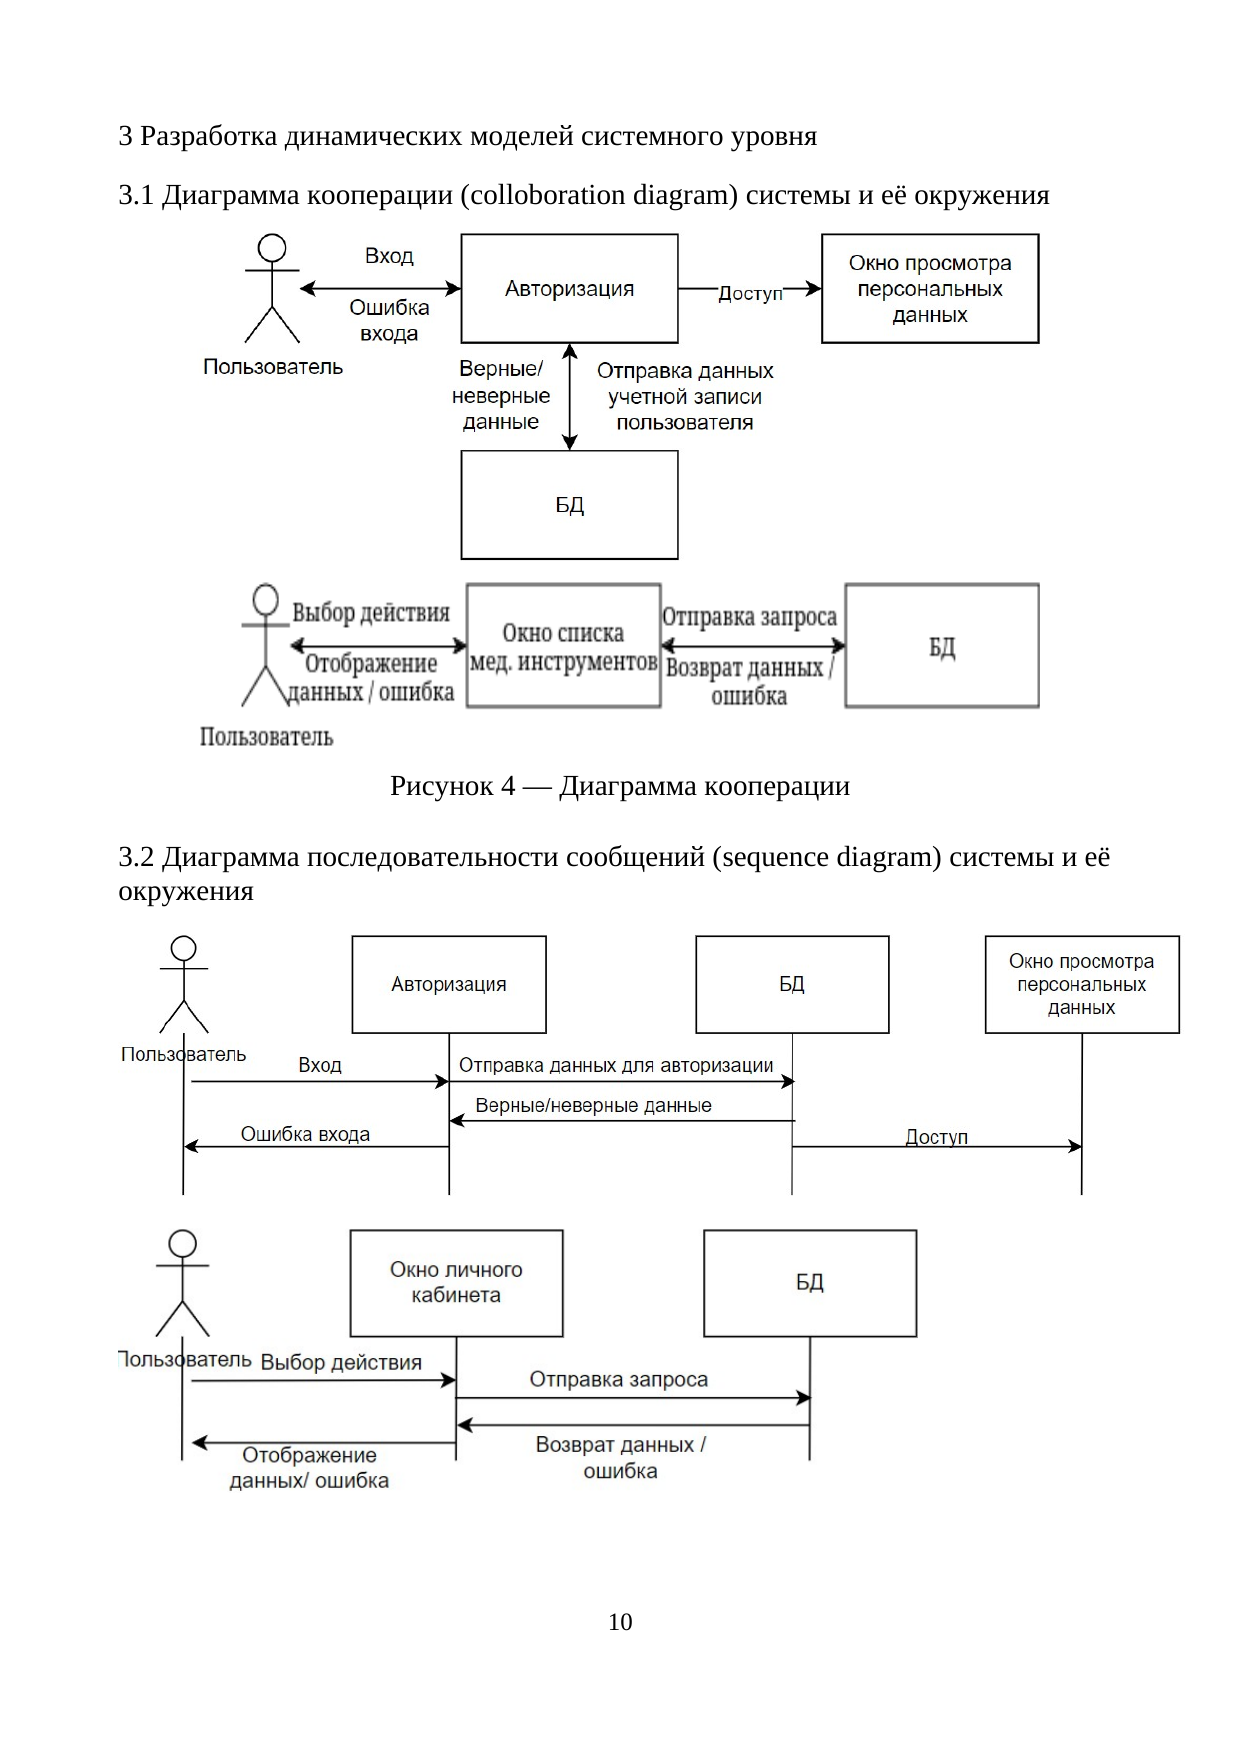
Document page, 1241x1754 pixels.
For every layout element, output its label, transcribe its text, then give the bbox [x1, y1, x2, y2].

picture [118, 918, 1188, 1204]
subtitle 3 Разработка динамических моделей системного уровня [118, 118, 1122, 152]
picture [118, 1220, 919, 1493]
text Рисунок 4 — Диаграмма кооперации [118, 768, 1122, 802]
subtitle 3.1 Диаграмма кооперации (colloboration diagram) системы и её окружения [118, 177, 1122, 211]
subtitle 3.2 Диаграмма последовательности сообщений (sequence diagram) системы и её окружения [118, 839, 1122, 906]
picture [197, 223, 1044, 565]
picture [200, 581, 1040, 752]
